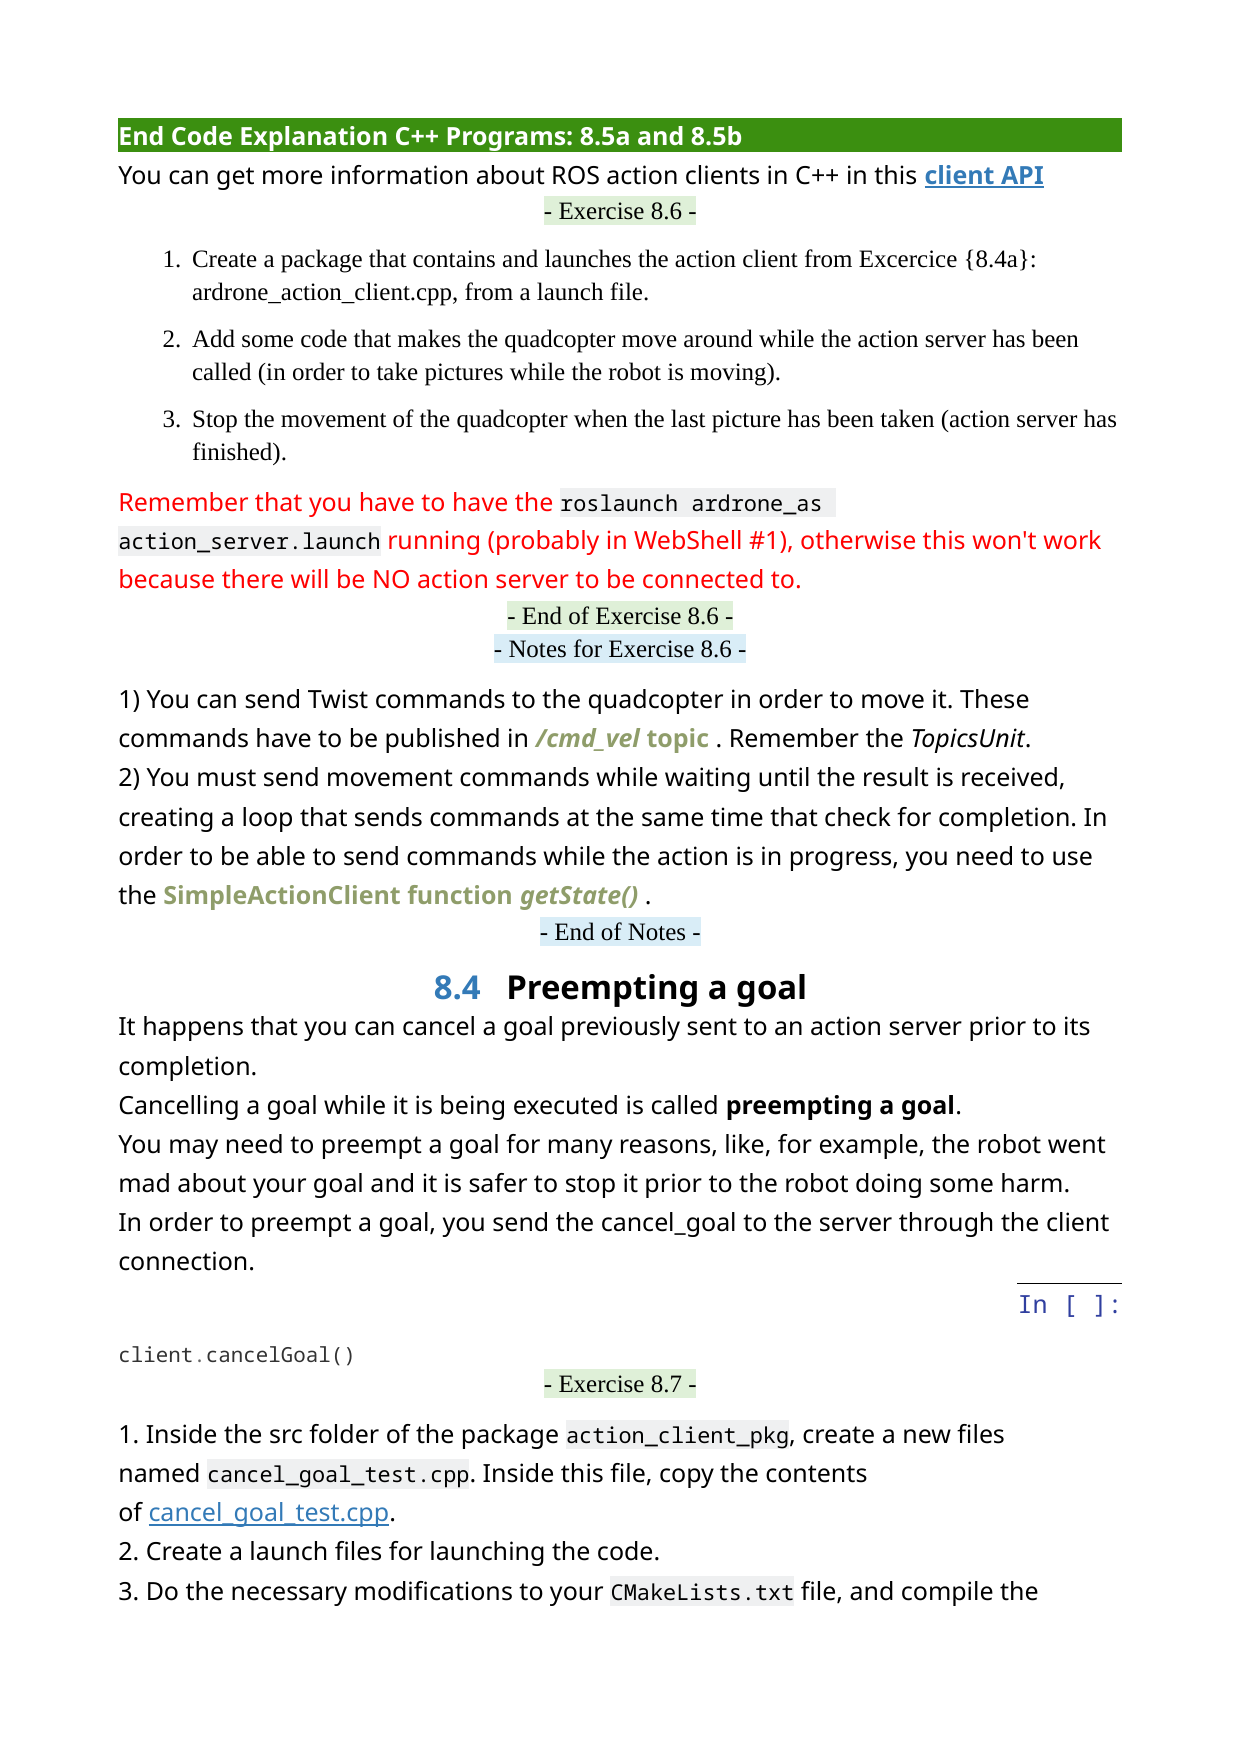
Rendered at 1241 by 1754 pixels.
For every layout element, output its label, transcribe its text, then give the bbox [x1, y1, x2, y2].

subtitle 8.4 Preempting a goal [118, 964, 1122, 1009]
text - End of Notes - [118, 917, 1122, 946]
text Remember that you have to have the roslaunch ardrone_as action_server.launch running (probably in WebShell #1), otherwise this won't work because there will be NO action server to be connected to. [118, 484, 1122, 596]
list Stop the movement of the quadcopter when the last picture has been taken (action server has finished). [162, 404, 1122, 466]
list Create a package that contains and launches the action client from Excercice {8.4a}: ardrone_action_client.cpp, from a launch file. [162, 244, 1122, 306]
text - Exercise 8.6 - [118, 196, 1122, 225]
text client.cancelGoal() [118, 1340, 1122, 1369]
text It happens that you can cancel a goal previously sent to an action server prior to its completion. Cancelling a goal while it is being executed is called preempting a goal. [118, 1009, 1122, 1121]
text In order to preempt a goal, you send the cancel_goal to the server through the client connection. [118, 1205, 1122, 1278]
text End Code Explanation C++ Programs: 8.5a and 8.5b [118, 118, 1122, 152]
text You may need to preempt a goal for many reasons, like, for example, the robot went mad about your goal and it is safer to stop it prior to the robot doing some harm. [118, 1127, 1122, 1200]
text - Exercise 8.7 - [118, 1369, 1122, 1398]
text 1. Inside the src folder of the package action_client_pkg, create a new files named cancel_goal_test.cpp. Inside this file, copy the contents of cancel_goal_test.cpp. 2. Create a launch files for launching the code. 3. Do the necessary modifications to your CMakeLists.txt file, and compile the [118, 1416, 1122, 1607]
text - Notes for Exercise 8.6 - [118, 634, 1122, 663]
text - End of Exercise 8.6 - [118, 601, 1122, 630]
text In [ ]: [118, 1283, 1122, 1320]
text 1) You can send Twist commands to the quadcopter in order to move it. These commands have to be published in /cmd_vel topic . Remember the TopicsUnit. [118, 682, 1122, 755]
text 2) You must send movement commands while waiting until the result is received, creating a loop that sends commands at the same time that check for completion. In order to be able to send commands while the action is in progress, you need to use the SimpleActionClient function getState() . [118, 760, 1122, 912]
list Add some code that makes the quadcopter move around while the action server has been called (in order to take pictures while the robot is moving). [162, 324, 1122, 386]
text You can get more information about ROS action clients in C++ in this client API [118, 157, 1122, 191]
